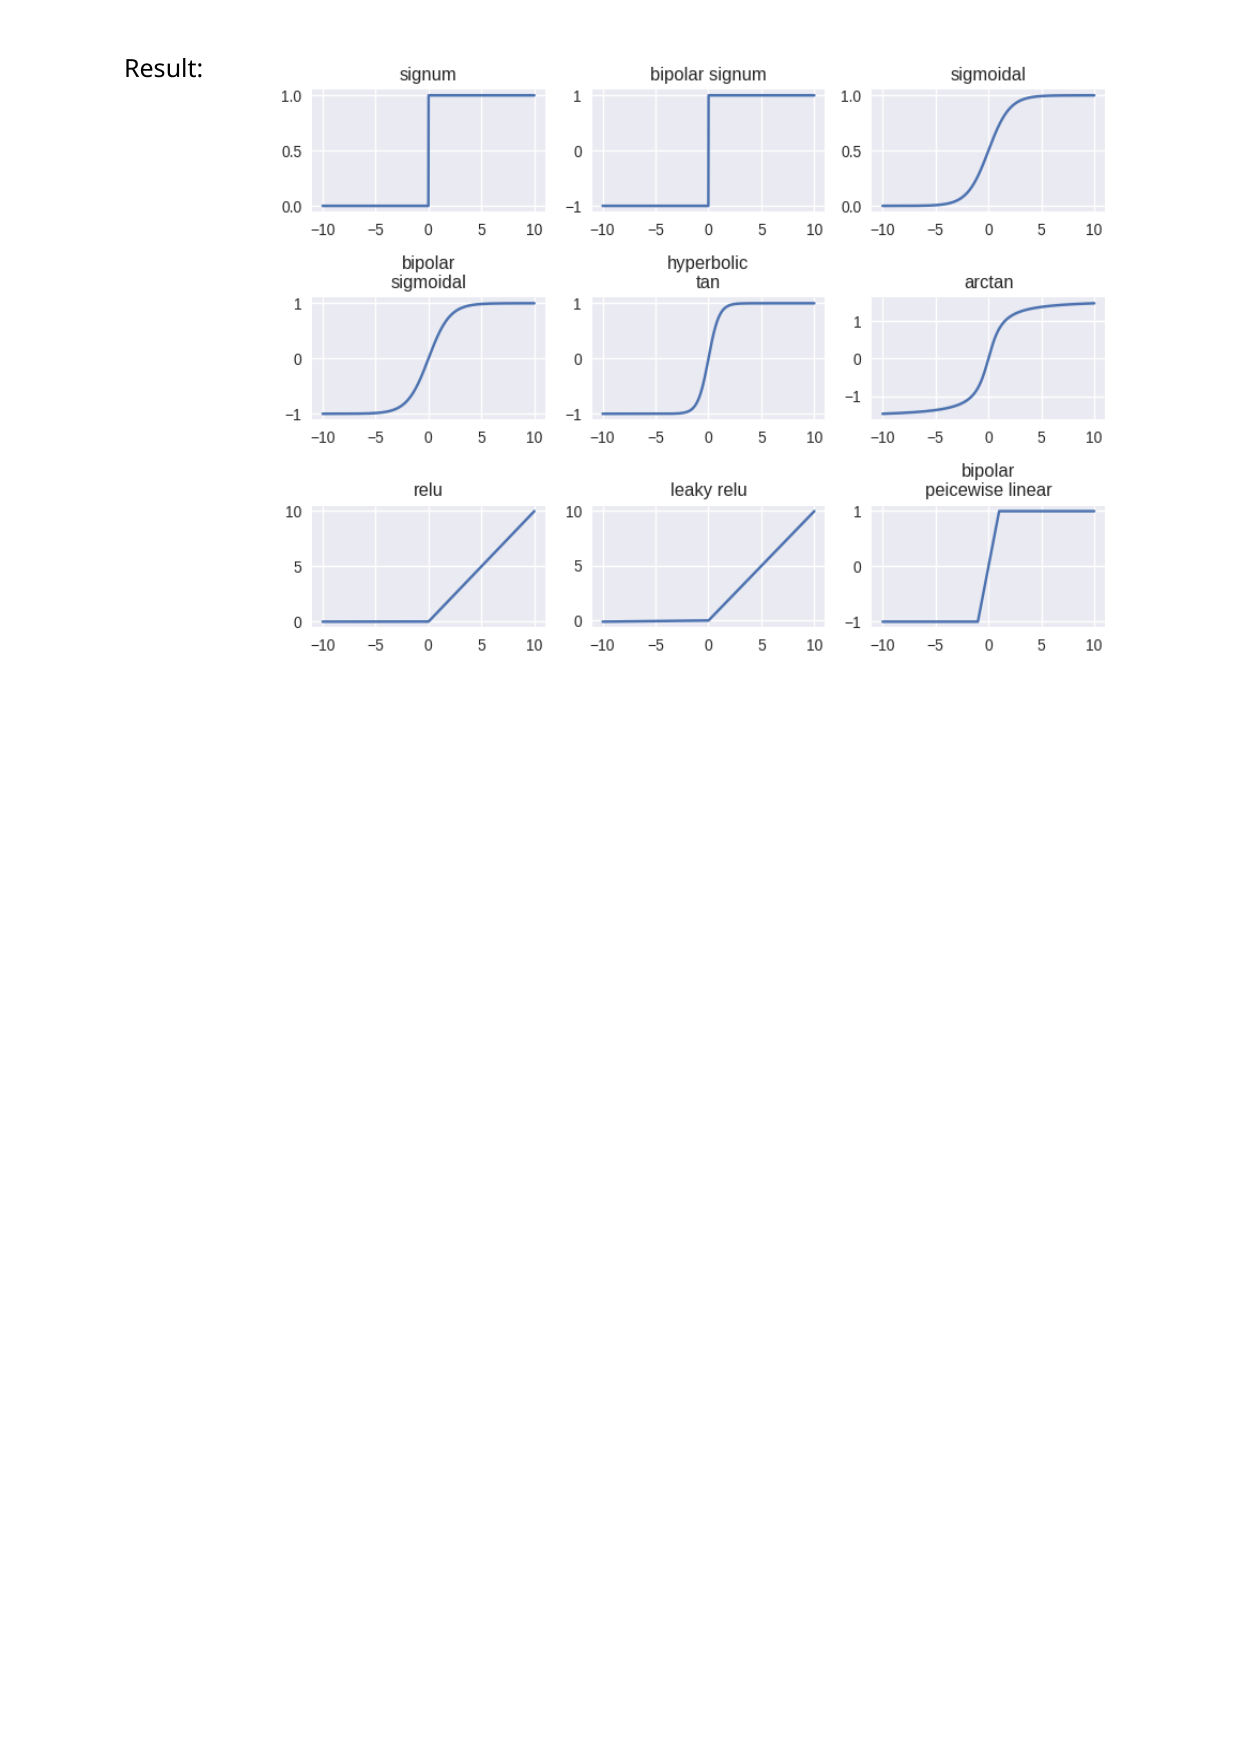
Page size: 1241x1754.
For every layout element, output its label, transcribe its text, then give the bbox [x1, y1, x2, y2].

table_cell Result: [119, 45, 265, 705]
table_cell [266, 671, 1075, 705]
table_cell [266, 45, 1075, 50]
